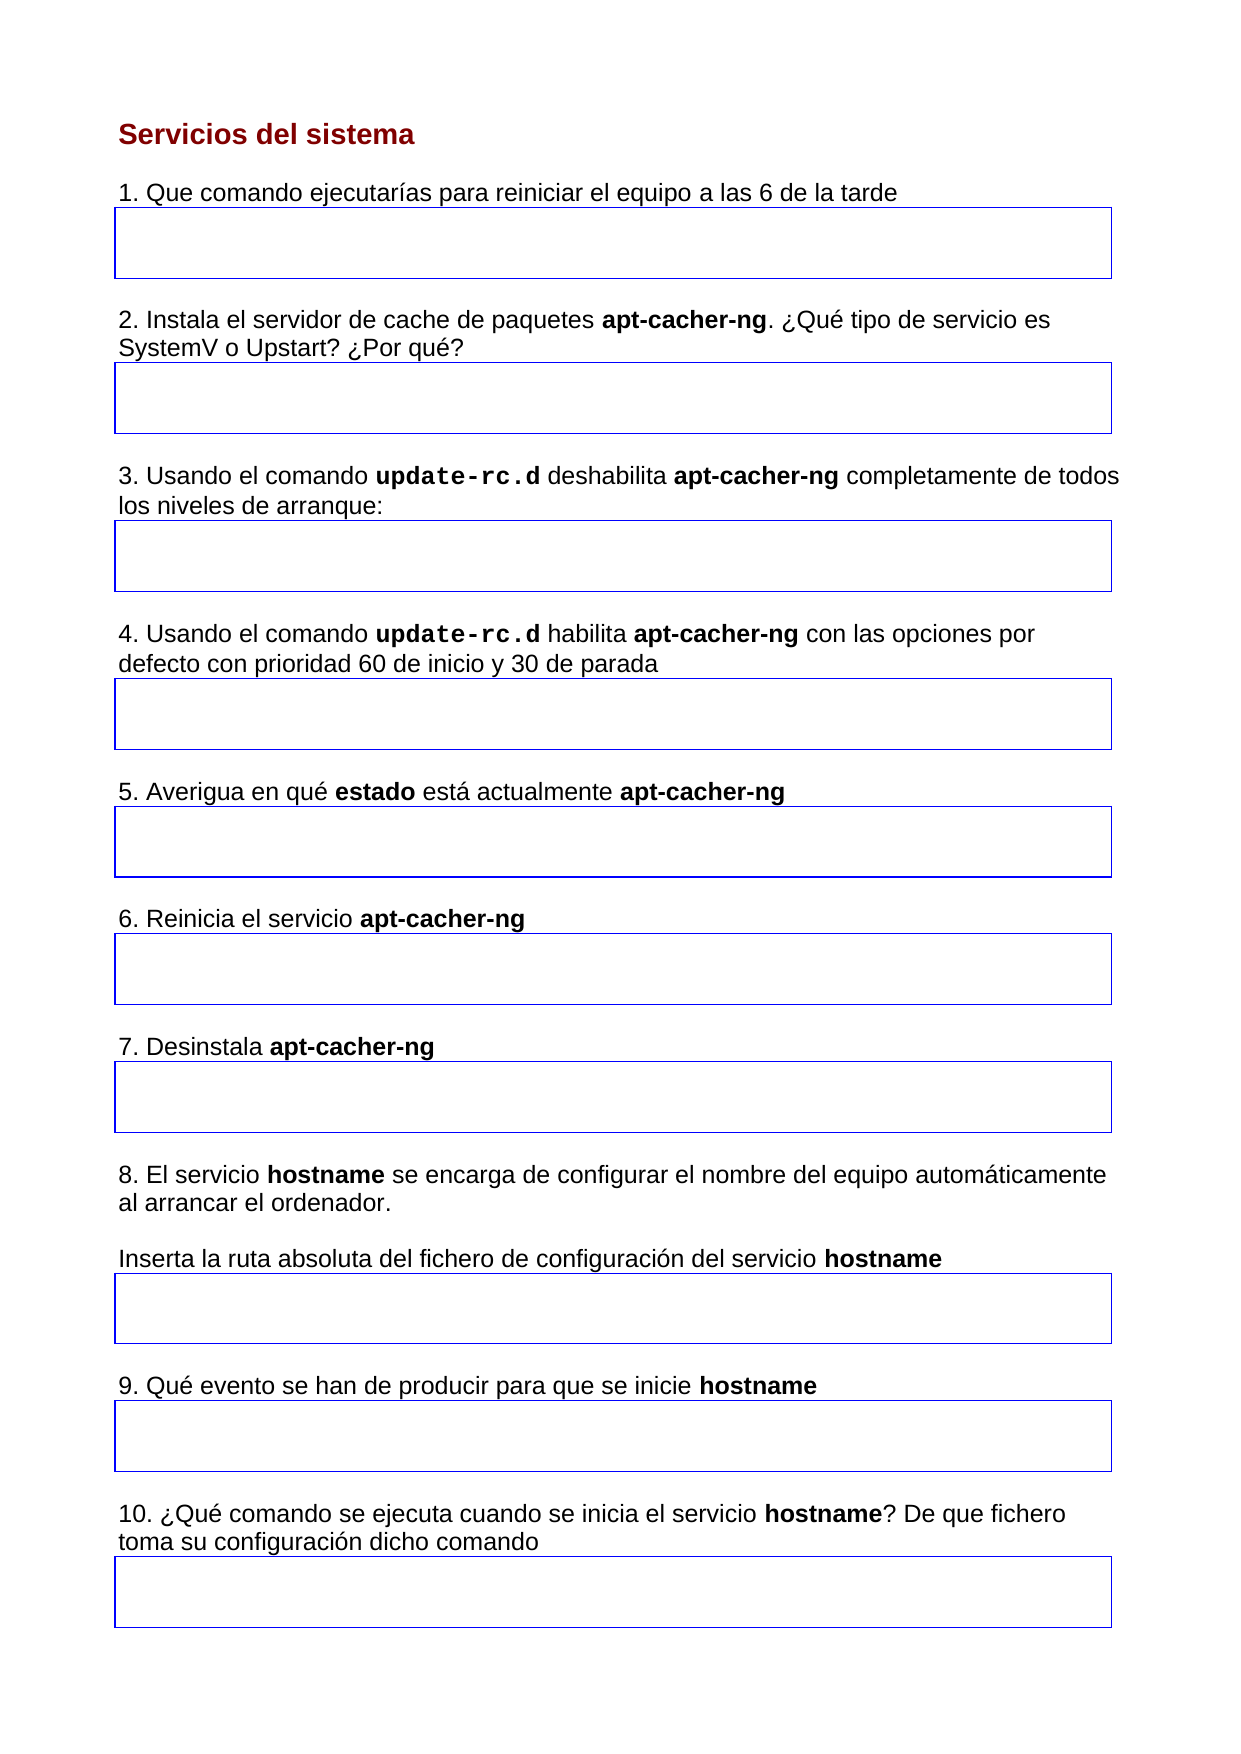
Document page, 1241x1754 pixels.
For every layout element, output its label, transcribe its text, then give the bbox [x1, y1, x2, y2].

text 3. Usando el comando update-rc.d deshabilita apt-cacher-ng completamente de todos los niveles de arranque: [118, 462, 1122, 520]
table_header [116, 1557, 1111, 1627]
table_header [116, 208, 1111, 277]
text 6. Reinicia el servicio apt-cacher-ng [118, 905, 1122, 933]
table_header [116, 934, 1111, 1004]
text 9. Qué evento se han de producir para que se inicie hostname [118, 1372, 1122, 1400]
table_header [116, 1274, 1111, 1343]
table_header [116, 679, 1111, 749]
text 8. El servicio hostname se encarga de configurar el nombre del equipo automáticamente al arrancar el ordenador. [118, 1161, 1122, 1217]
table_header [116, 521, 1111, 591]
text 1. Que comando ejecutarías para reiniciar el equipo a las 6 de la tarde [118, 179, 1122, 207]
table_header [116, 363, 1111, 433]
table_header [116, 1062, 1111, 1132]
text 5. Averigua en qué estado está actualmente apt-cacher-ng [118, 778, 1122, 806]
text 2. Instala el servidor de cache de paquetes apt-cacher-ng. ¿Qué tipo de servicio es SystemV o Upstart? ¿Por qué? [118, 306, 1122, 362]
text 7. Desinstala apt-cacher-ng [118, 1033, 1122, 1061]
text 10. ¿Qué comando se ejecuta cuando se inicia el servicio hostname? De que fichero toma su configuración dicho comando [118, 1500, 1122, 1556]
text Inserta la ruta absoluta del fichero de configuración del servicio hostname [118, 1244, 1122, 1272]
text 4. Usando el comando update-rc.d habilita apt-cacher-ng con las opciones por defecto con prioridad 60 de inicio y 30 de parada [118, 620, 1122, 678]
text Servicios del sistema [118, 118, 1122, 151]
table_header [116, 807, 1111, 876]
table_header [116, 1401, 1111, 1471]
